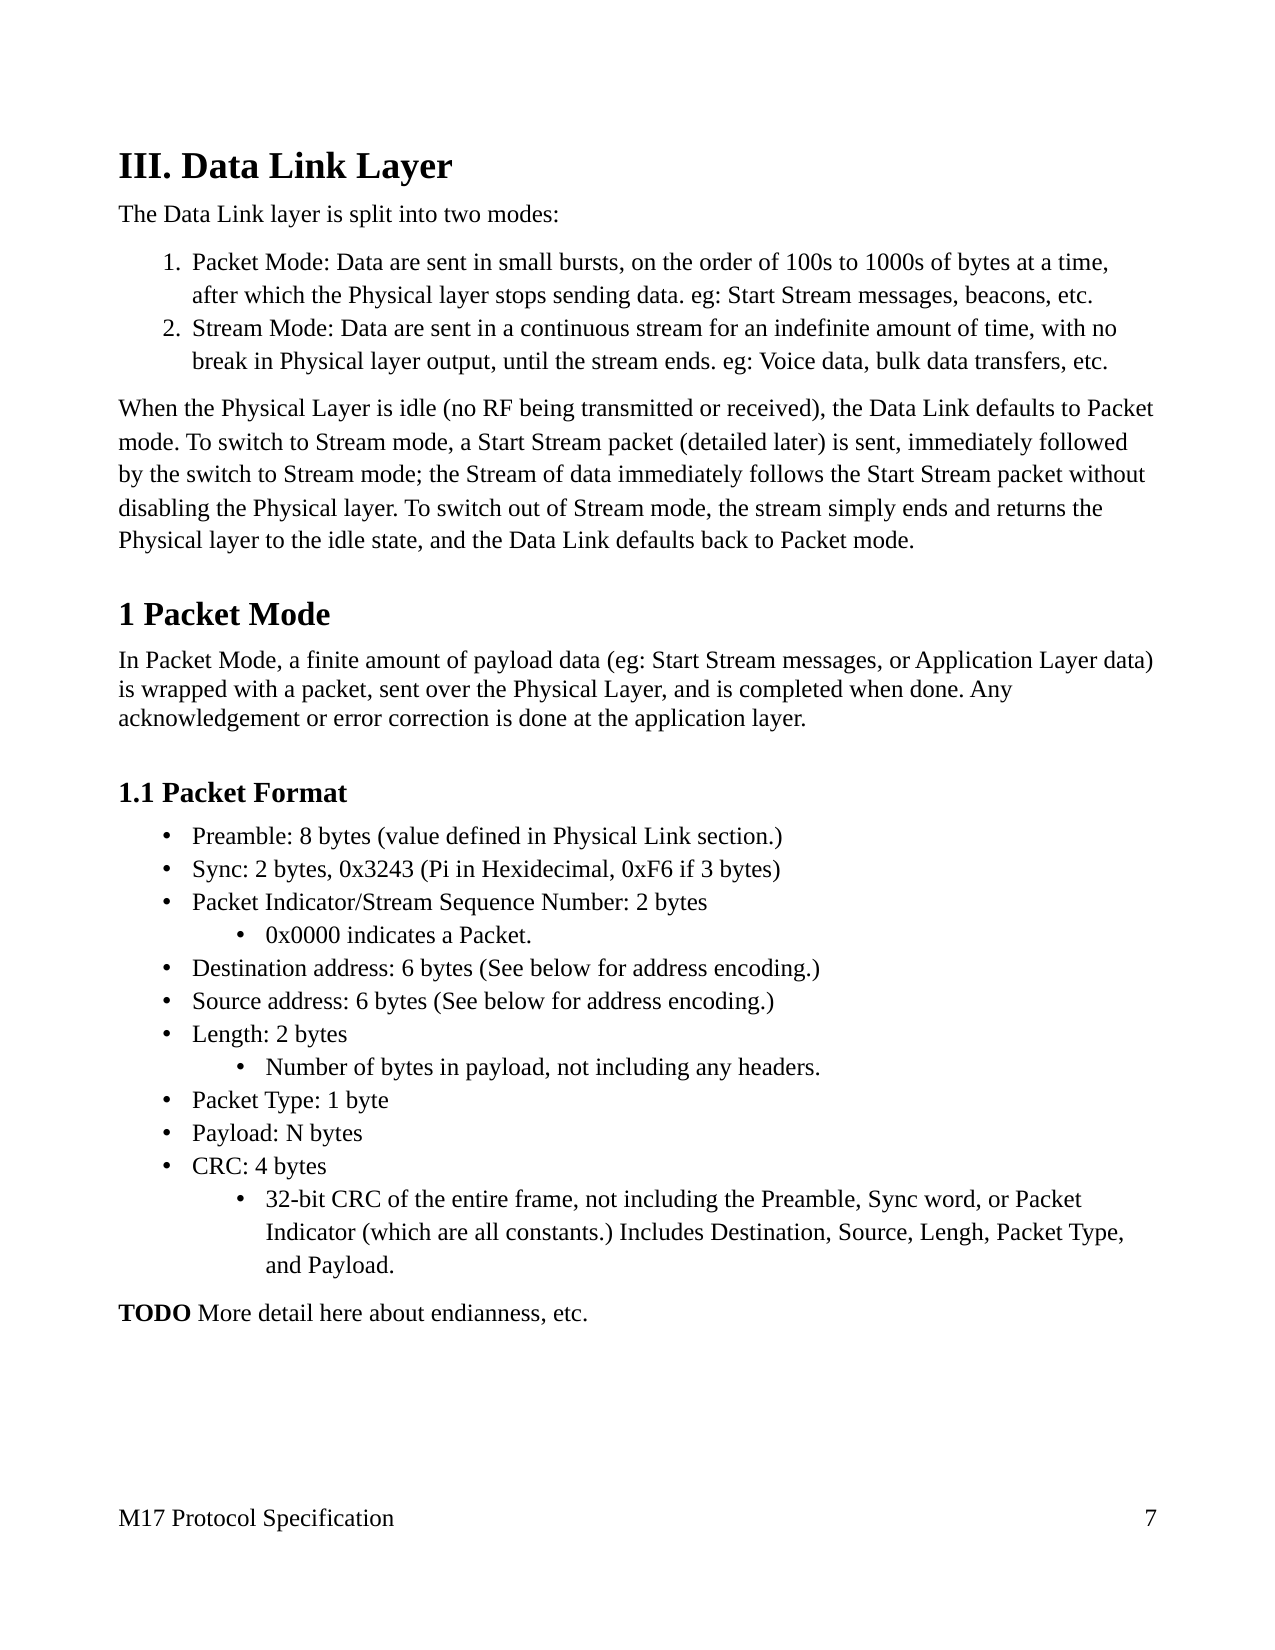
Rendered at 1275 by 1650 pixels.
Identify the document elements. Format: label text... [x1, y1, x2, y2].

list Source address: 6 bytes (See below for address encoding.) [162, 986, 1157, 1015]
subtitle III. Data Link Layer [118, 143, 1157, 187]
subtitle 1 Packet Mode [118, 594, 1157, 633]
list Payload: N bytes [162, 1118, 1157, 1147]
list Packet Type: 1 byte [162, 1085, 1157, 1114]
text The Data Link layer is split into two modes: [118, 199, 1157, 228]
list Preamble: 8 bytes (value defined in Physical Link section.) [162, 821, 1157, 849]
text In Packet Mode, a finite amount of payload data (eg: Start Stream messages, or Application Layer data) is wrapped with a packet, sent over the Physical Layer, and is completed when done. Any acknowledgement or error correction is done at the application layer. [118, 645, 1157, 731]
list Packet Indicator/Stream Sequence Number: 2 bytes [162, 887, 1157, 916]
list Length: 2 bytes [162, 1019, 1157, 1048]
subtitle 1.1 Packet Format [118, 775, 1157, 808]
list 0x0000 indicates a Packet. [236, 920, 1157, 949]
list CRC: 4 bytes [162, 1151, 1157, 1180]
list Destination address: 6 bytes (See below for address encoding.) [162, 953, 1157, 982]
list 32-bit CRC of the entire frame, not including the Preamble, Sync word, or Packet Indicator (which are all constants.) Includes Destination, Source, Lengh, Packet Type, and Payload. [236, 1184, 1157, 1279]
list Sync: 2 bytes, 0x3243 (Pi in Hexidecimal, 0xF6 if 3 bytes) [162, 854, 1157, 883]
list Stream Mode: Data are sent in a continuous stream for an indefinite amount of time, with no break in Physical layer output, until the stream ends. eg: Voice data, bulk data transfers, etc. [162, 313, 1157, 375]
list Number of bytes in payload, not including any headers. [236, 1052, 1157, 1081]
list Packet Mode: Data are sent in small bursts, on the order of 100s to 1000s of bytes at a time, after which the Physical layer stops sending data. eg: Start Stream messages, beacons, etc. [162, 247, 1157, 309]
text TODO More detail here about endianness, etc. [118, 1298, 1157, 1326]
text When the Physical Layer is idle (no RF being transmitted or received), the Data Link defaults to Packet mode. To switch to Stream mode, a Start Stream packet (detailed later) is sent, immediately followed by the switch to Stream mode; the Stream of data immediately follows the Start Stream packet without disabling the Physical layer. To switch out of Stream mode, the stream simply ends and returns the Physical layer to the idle state, and the Data Link defaults back to Packet mode. [118, 393, 1157, 554]
